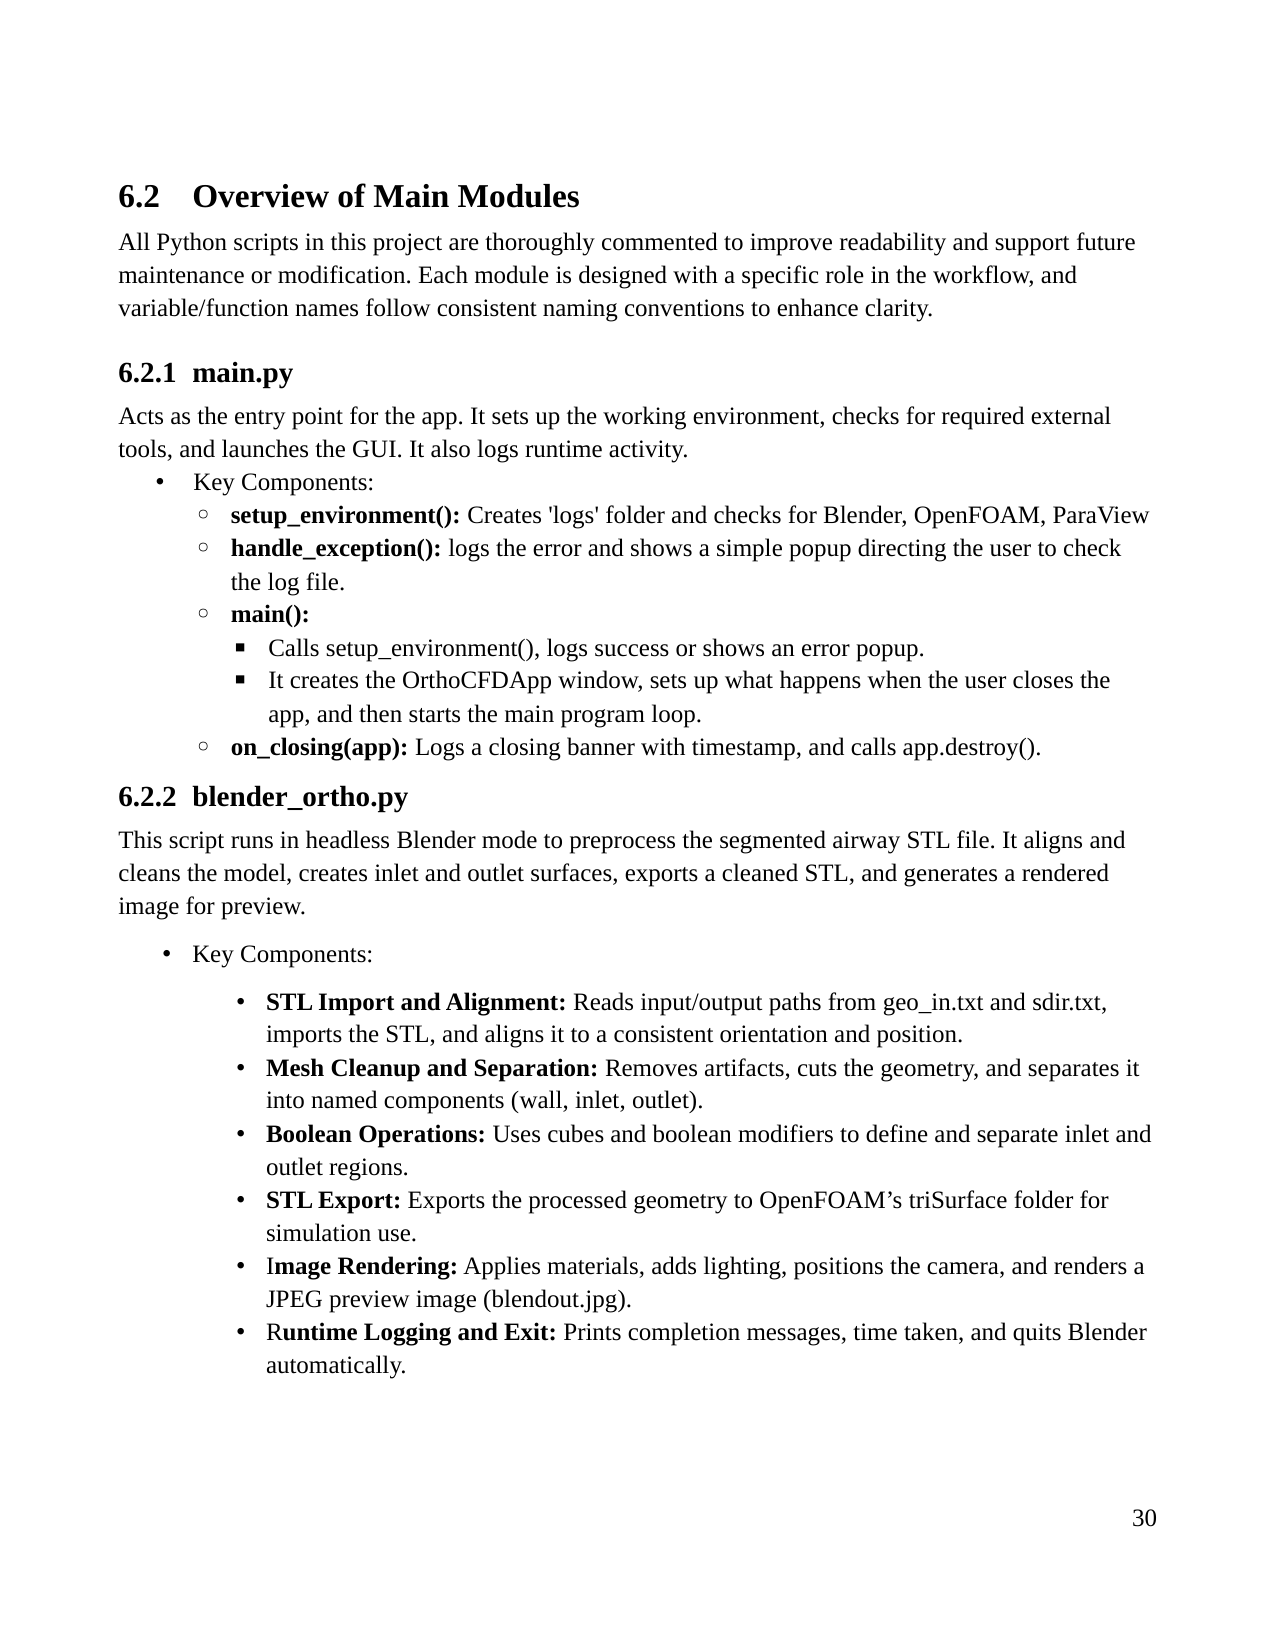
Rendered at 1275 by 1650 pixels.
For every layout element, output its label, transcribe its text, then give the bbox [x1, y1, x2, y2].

text Acts as the entry point for the app. It sets up the working environment, checks for required external tools, and launches the GUI. It also logs runtime activity. [118, 401, 1157, 463]
list Mesh Cleanup and Separation: Removes artifacts, cuts the geometry, and separates it into named components (wall, inlet, outlet). [236, 1053, 1157, 1114]
subtitle main.py [118, 355, 1157, 389]
list STL Import and Alignment: Reads input/output paths from geo_in.txt and sdir.txt, imports the STL, and aligns it to a consistent orientation and position. [236, 987, 1157, 1048]
list Image Rendering: Applies materials, adds lighting, positions the camera, and renders a JPEG preview image (blendout.jpg). [236, 1251, 1157, 1312]
text All Python scripts in this project are thoroughly commented to improve readability and support future maintenance or modification. Each module is designed with a specific role in the workflow, and variable/function names follow consistent naming conventions to enhance clarity. [118, 227, 1157, 322]
list handle_exception(): logs the error and shows a simple popup directing the user to check the log file. [193, 533, 1157, 595]
list main(): [193, 599, 1157, 628]
list It creates the OrthoCFDApp window, sets up what happens when the user closes the app, and then starts the main program loop. [231, 666, 1157, 727]
list Key Components: [162, 939, 1157, 968]
list STL Export: Exports the processed geometry to OpenFOAM’s triSurface folder for simulation use. [236, 1185, 1157, 1246]
list Calls setup_environment(), logs success or shows an error popup. [231, 633, 1157, 661]
list setup_environment(): Creates 'logs' folder and checks for Blender, OpenFOAM, ParaView [193, 501, 1157, 529]
list on_closing(app): Logs a closing banner with timestamp, and calls app.destroy(). [193, 732, 1157, 760]
list Boolean Operations: Uses cubes and boolean modifiers to define and separate inlet and outlet regions. [236, 1119, 1157, 1180]
subtitle Overview of Main Modules [118, 176, 1157, 215]
list Runtime Logging and Exit: Prints completion messages, time taken, and quits Blender automatically. [236, 1317, 1157, 1378]
text This script runs in headless Blender mode to preprocess the segmented airway STL file. It aligns and cleans the model, creates inlet and outlet surfaces, exports a cleaned STL, and generates a rendered image for preview. [118, 825, 1157, 920]
subtitle blender_ortho.py [118, 779, 1157, 813]
list Key Components: [156, 467, 1157, 496]
